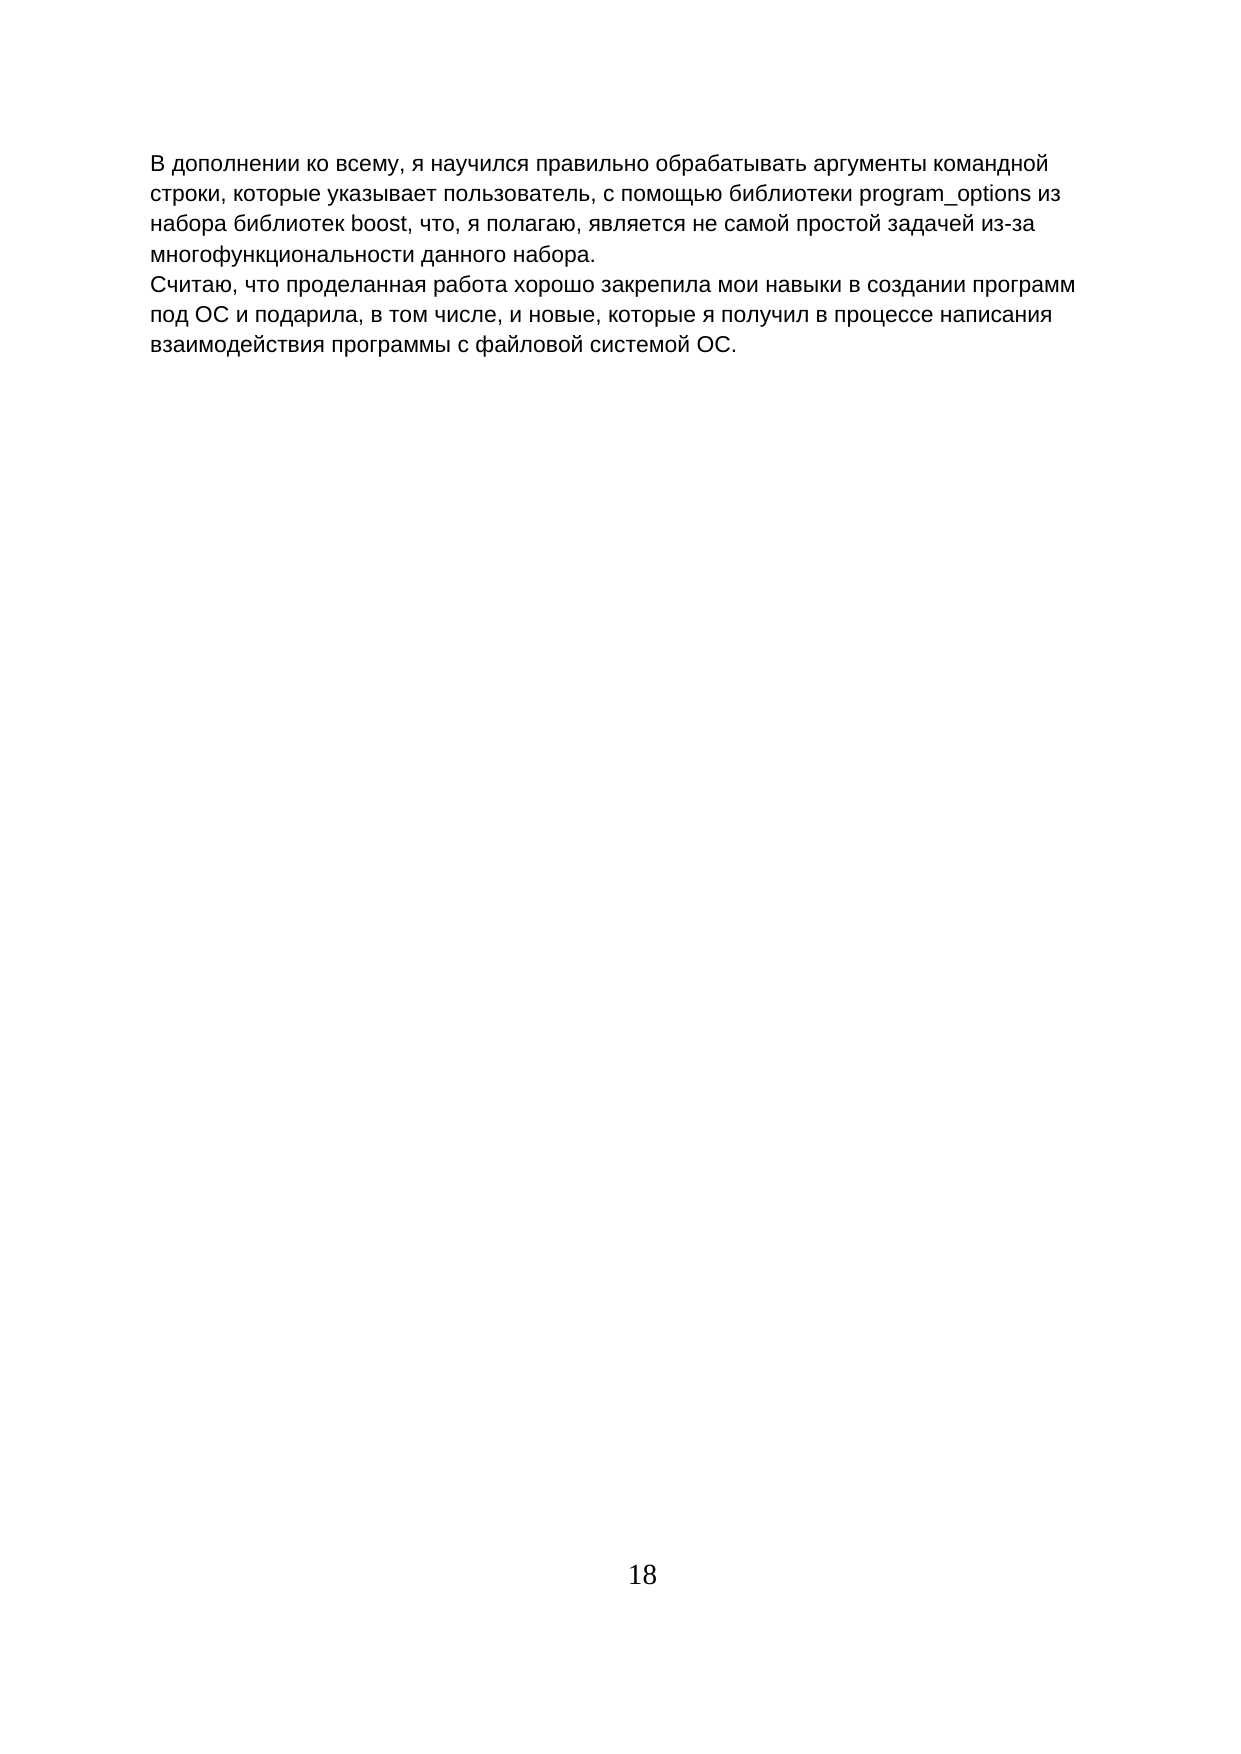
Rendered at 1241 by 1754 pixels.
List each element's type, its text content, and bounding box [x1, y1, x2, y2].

text В дополнении ко всему, я научился правильно обрабатывать аргументы командной строки, которые указывает пользователь, с помощью библиотеки program_options из набора библиотек boost, что, я полагаю, является не самой простой задачей из-за многофункциональности данного набора. [150, 150, 1091, 267]
text Считаю, что проделанная работа хорошо закрепила мои навыки в создании программ под ОС и подарила, в том числе, и новые, которые я получил в процессе написания взаимодействия программы с файловой системой ОС. [150, 271, 1091, 358]
